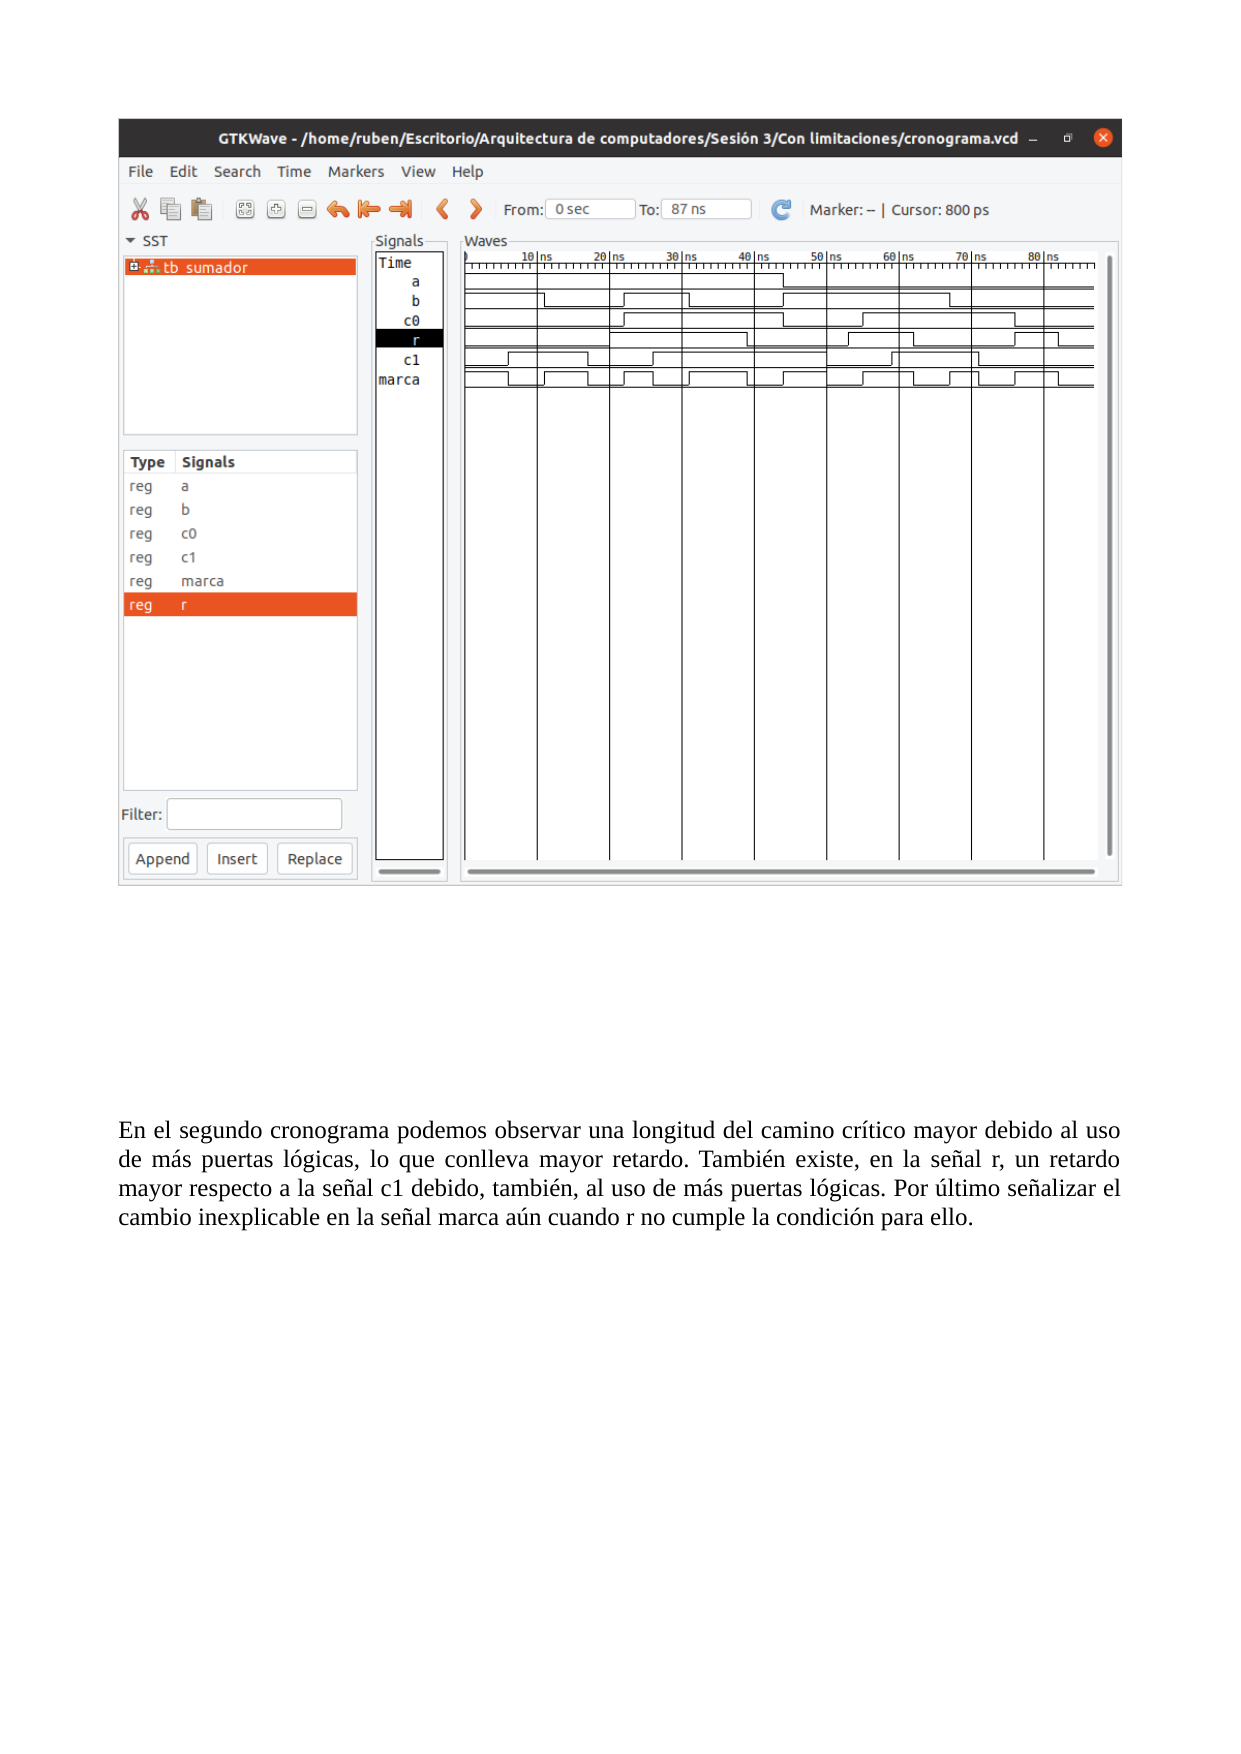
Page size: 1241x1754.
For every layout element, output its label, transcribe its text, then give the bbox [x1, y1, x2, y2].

text En el segundo cronograma podemos observar una longitud del camino crítico mayor debido al uso de más puertas lógicas, lo que conlleva mayor retardo. También existe, en la señal r, un retardo mayor respecto a la señal c1 debido, también, al uso de más puertas lógicas. Por último señalizar el cambio inexplicable en la señal marca aún cuando r no cumple la condición para ello. [118, 1116, 1122, 1231]
picture [118, 118, 1123, 886]
